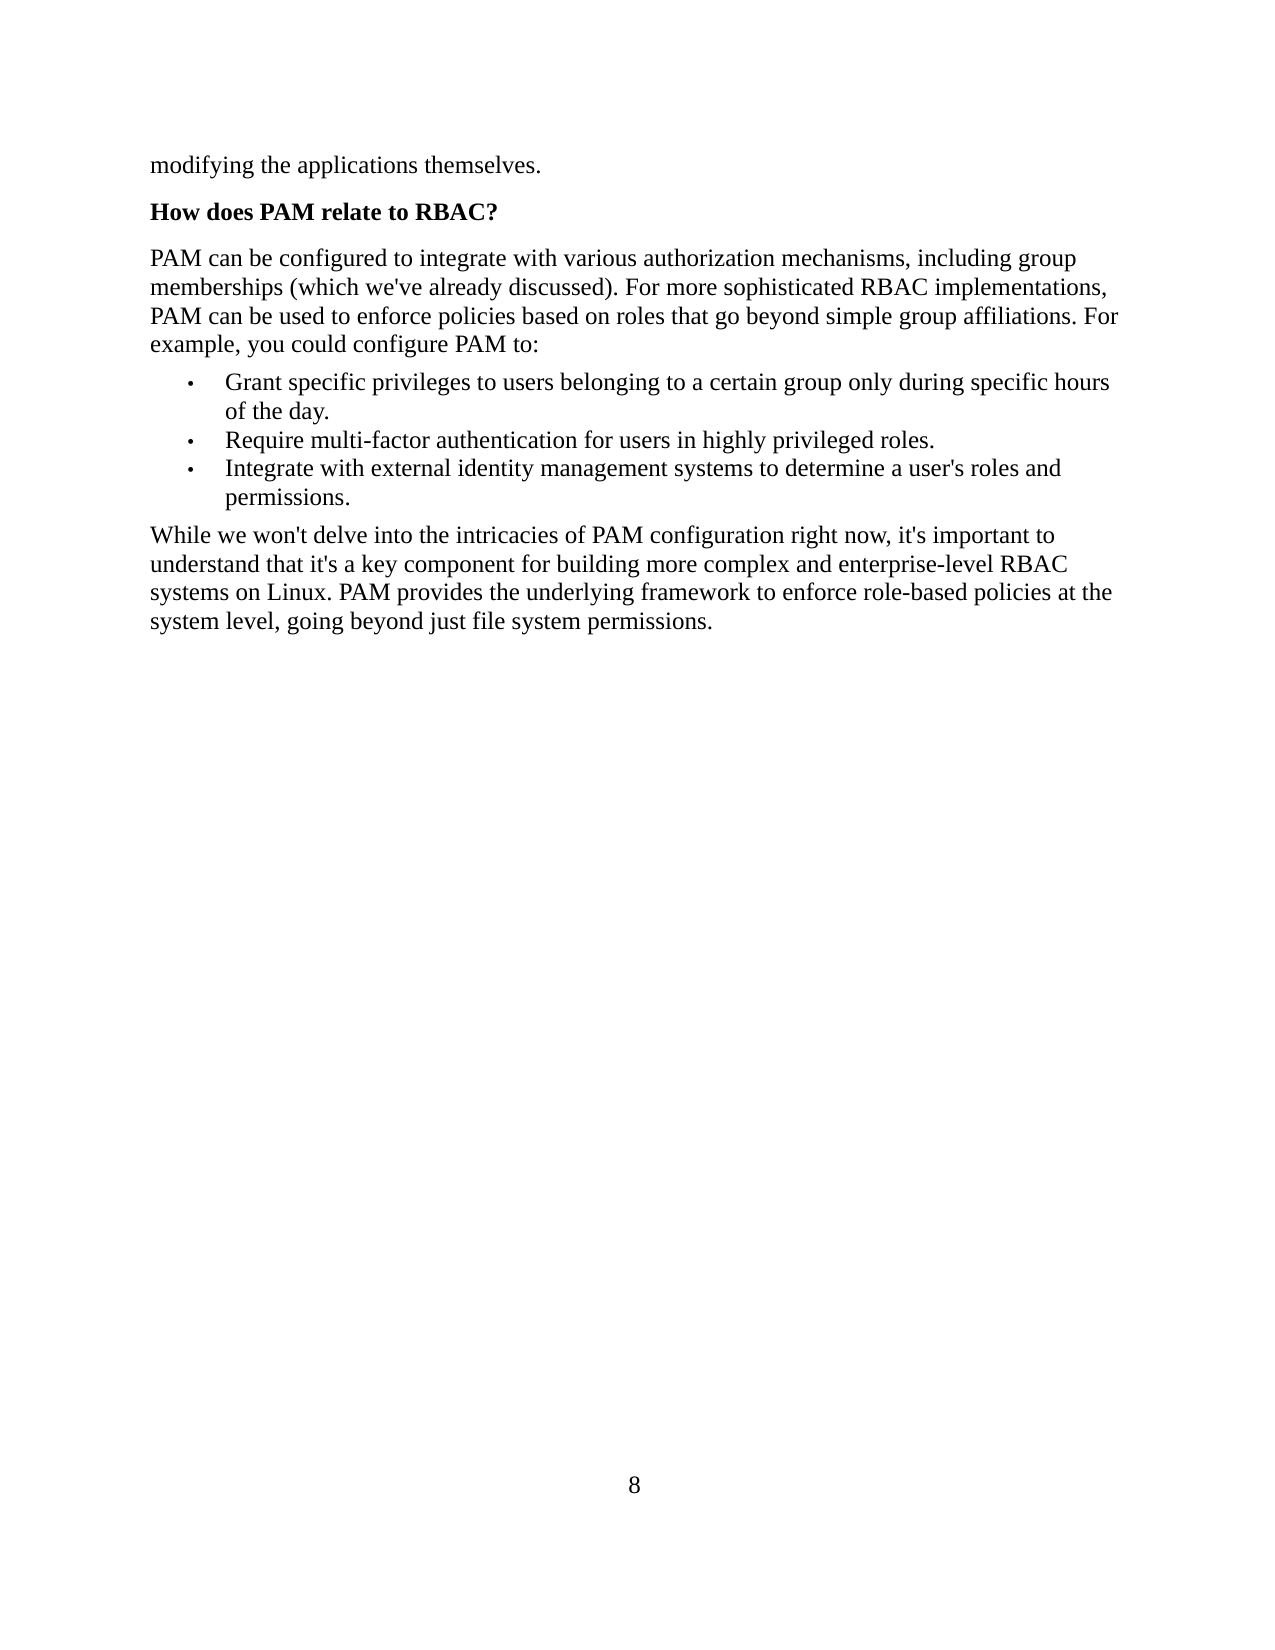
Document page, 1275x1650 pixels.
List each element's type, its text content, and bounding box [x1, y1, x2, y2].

text PAM can be configured to integrate with various authorization mechanisms, including group memberships (which we've already discussed). For more sophisticated RBAC implementations, PAM can be used to enforce policies based on roles that go beyond simple group affiliations. For example, you could configure PAM to: [150, 243, 1125, 358]
list Require multi-factor authentication for users in highly privileged roles. [187, 425, 1125, 453]
text How does PAM relate to RBAC? [150, 197, 1125, 225]
text modifying the applications themselves. [150, 150, 1125, 179]
list Integrate with external identity management systems to determine a user's roles and permissions. [187, 453, 1125, 511]
list Grant specific privileges to users belonging to a certain group only during specific hours of the day. [187, 367, 1125, 425]
text While we won't delve into the intricacies of PAM configuration right now, it's important to understand that it's a key component for building more complex and enterprise-level RBAC systems on Linux. PAM provides the underlying framework to enforce role-based policies at the system level, going beyond just file system permissions. [150, 520, 1125, 635]
